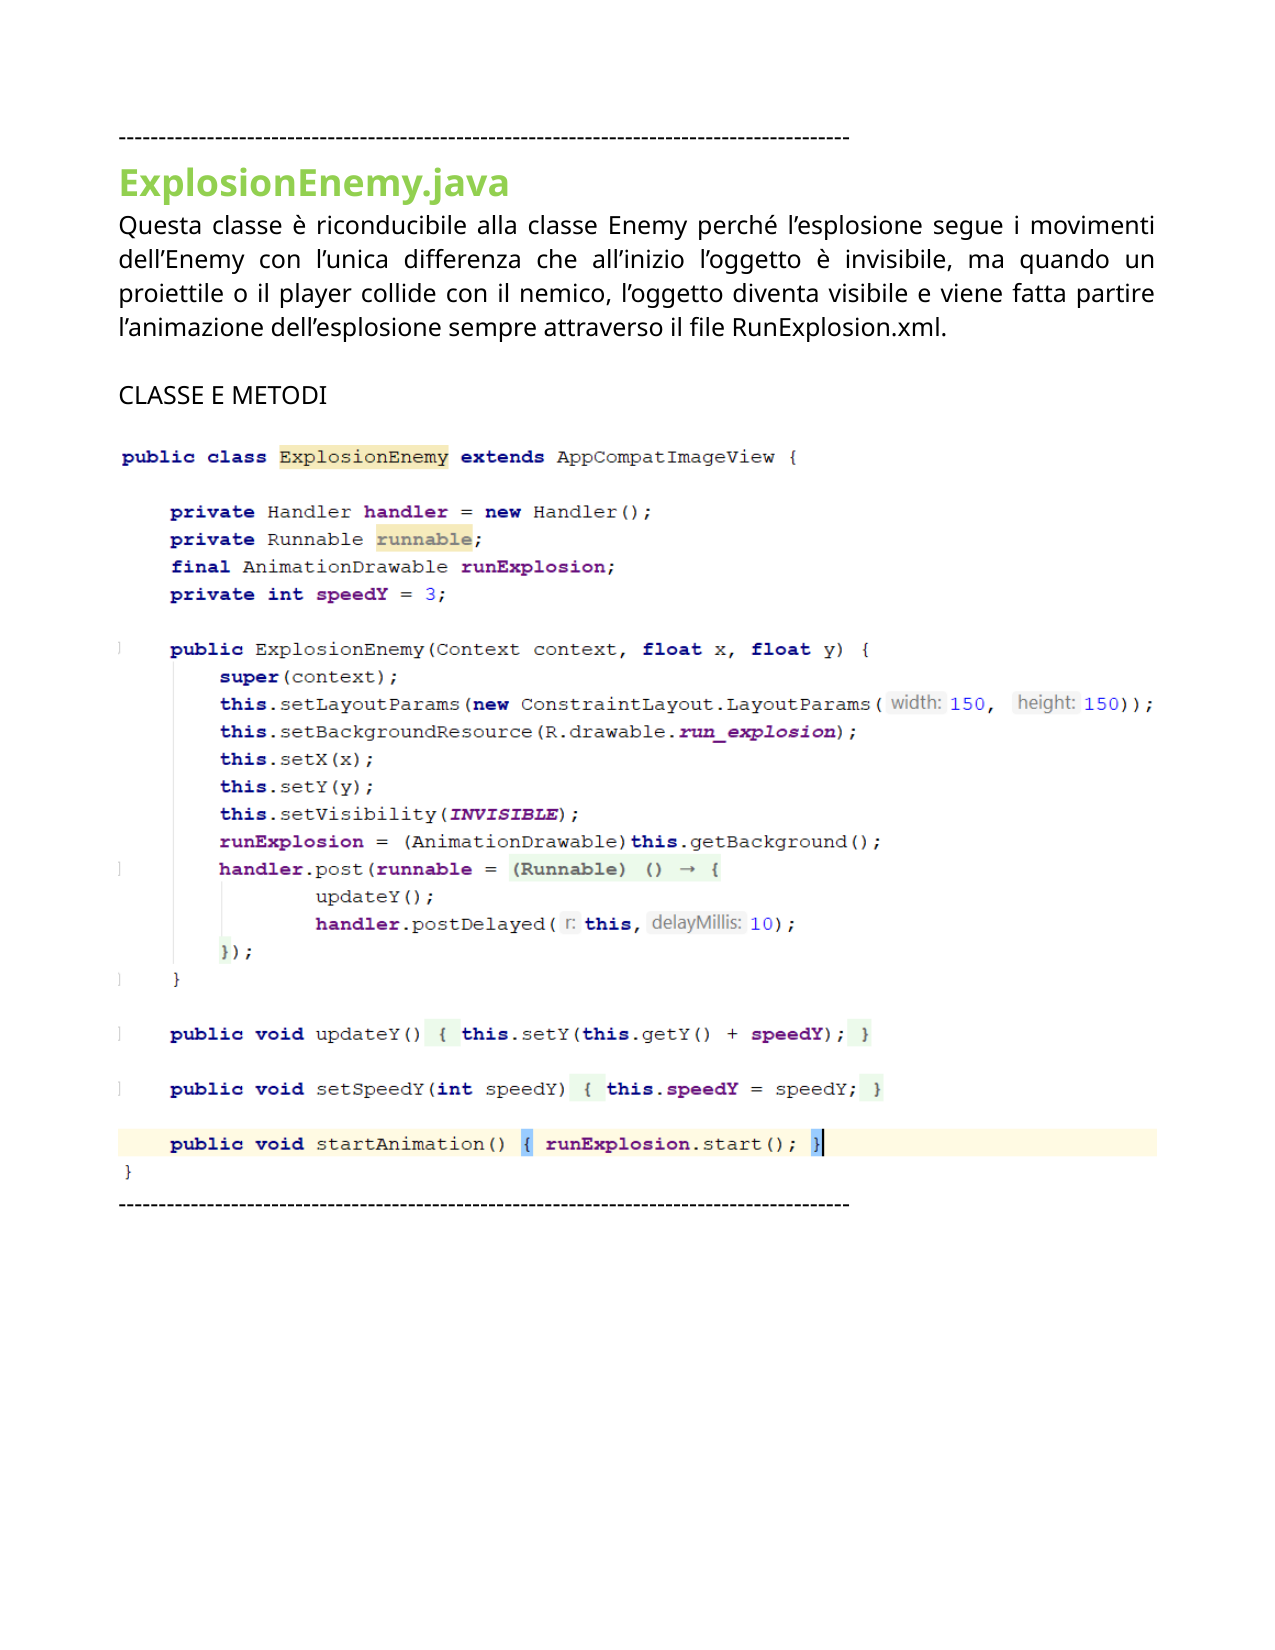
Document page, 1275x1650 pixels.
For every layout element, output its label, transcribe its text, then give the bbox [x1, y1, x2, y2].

text Questa classe è riconducibile alla classe Enemy perché l’esplosione segue i movimenti dell’Enemy con l’unica differenza che all’inizio l’oggetto è invisibile, ma quando un proiettile o il player collide con il nemico, l’oggetto diventa visibile e viene fatta partire l’animazione dell’esplosione sempre attraverso il file RunExplosion.xml. [118, 207, 1157, 344]
text ------------------------------------------------------------------------------------------- [118, 118, 1157, 152]
subtitle ExplosionEnemy.java [118, 156, 1157, 207]
text ------------------------------------------------------------------------------------------- [118, 1186, 1157, 1220]
text CLASSE E METODI [118, 378, 1157, 412]
